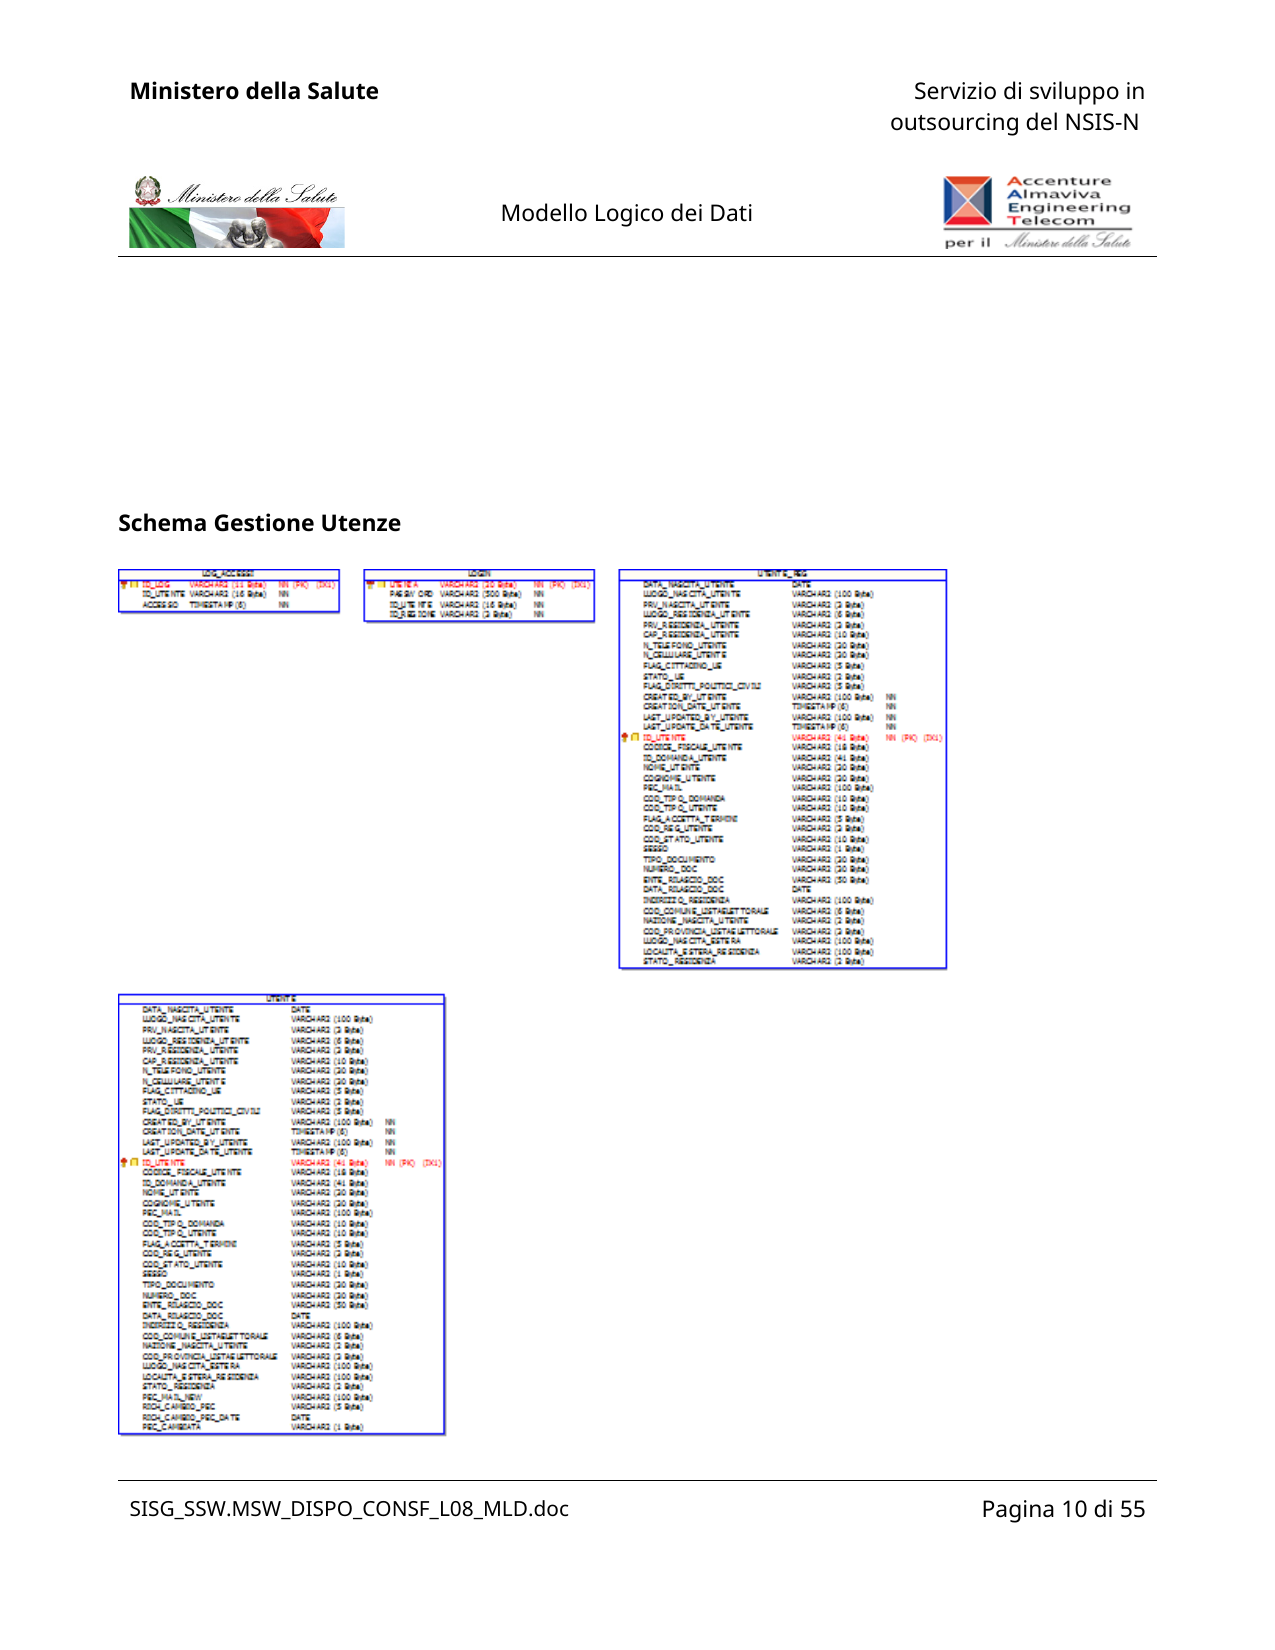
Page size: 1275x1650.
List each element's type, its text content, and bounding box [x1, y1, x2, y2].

text Schema Gestione Utenze [118, 507, 1157, 538]
